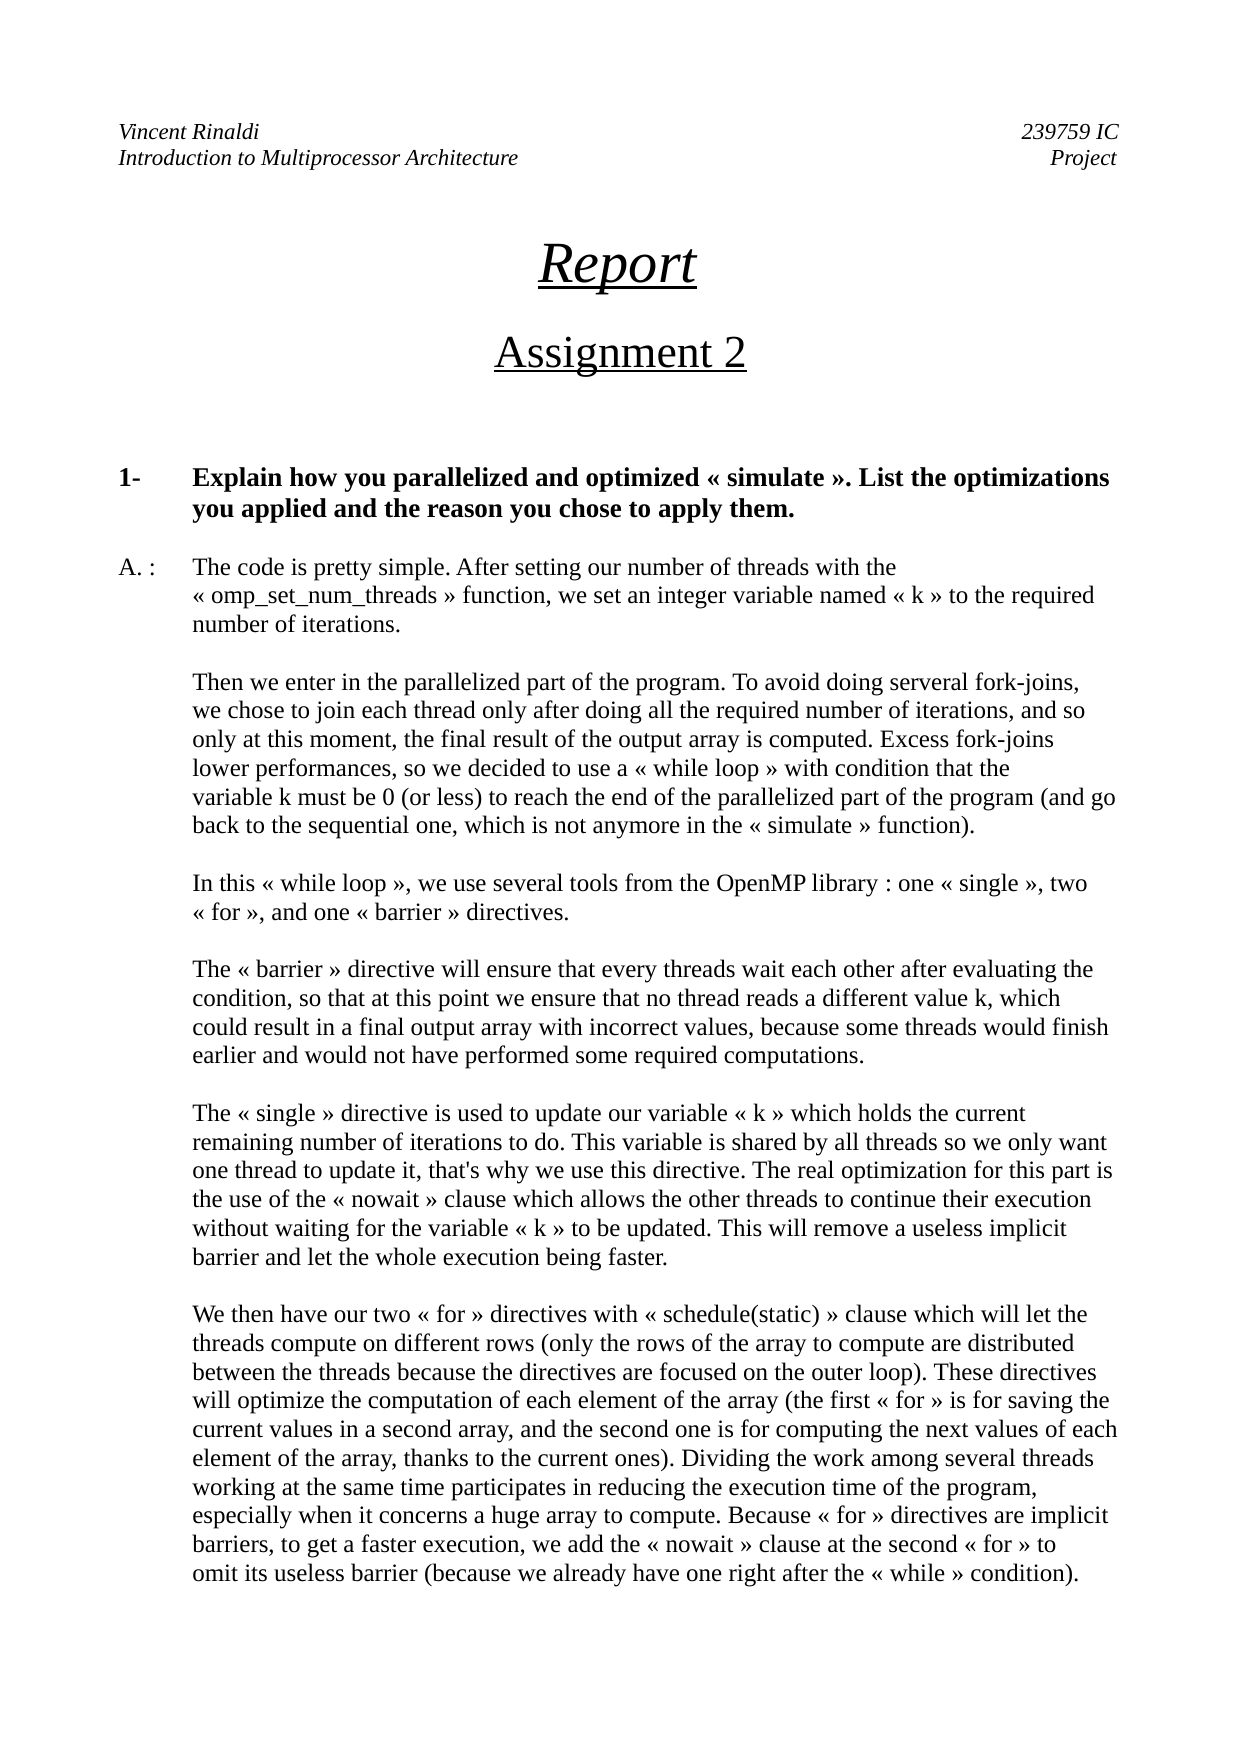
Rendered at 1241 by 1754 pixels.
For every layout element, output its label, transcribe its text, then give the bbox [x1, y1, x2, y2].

text The « barrier » directive will ensure that every threads wait each other after evaluating the condition, so that at this point we ensure that no thread reads a different value k, which could result in a final output array with incorrect values, because some threads would finish earlier and would not have performed some required computations. [118, 954, 1122, 1069]
text Vincent Rinaldi 239759 IC [118, 118, 1122, 144]
text Report [118, 228, 1122, 295]
text Assignment 2 [118, 324, 1122, 377]
text We then have our two « for » directives with « schedule(static) » clause which will let the threads compute on different rows (only the rows of the array to compute are distributed between the threads because the directives are focused on the outer loop). These directives will optimize the computation of each element of the array (the first « for » is for saving the current values in a second array, and the second one is for computing the next values of each element of the array, thanks to the current ones). Dividing the work among several threads working at the same time participates in reducing the execution time of the program, especially when it concerns a huge array to compute. Because « for » directives are implicit barriers, to get a faster execution, we add the « nowait » clause at the second « for » to omit its useless barrier (because we already have one right after the « while » condition). [118, 1299, 1122, 1587]
text Introduction to Multiprocessor Architecture Project [118, 144, 1122, 171]
text 1- Explain how you parallelized and optimized « simulate ». List the optimizations you applied and the reason you chose to apply them. [118, 461, 1122, 523]
text Then we enter in the parallelized part of the program. To avoid doing serveral fork-joins, we chose to join each thread only after doing all the required number of iterations, and so only at this moment, the final result of the output array is computed. Excess fork-joins lower performances, so we decided to use a « while loop » with condition that the variable k must be 0 (or less) to reach the end of the parallelized part of the program (and go back to the sequential one, which is not anymore in the « simulate » function). [118, 667, 1122, 839]
text A. : The code is pretty simple. After setting our number of threads with the « omp_set_num_threads » function, we set an integer variable named « k » to the required number of iterations. [118, 552, 1122, 638]
text The « single » directive is used to update our variable « k » which holds the current remaining number of iterations to do. This variable is shared by all threads so we only want one thread to update it, that's why we use this directive. The real optimization for this part is the use of the « nowait » clause which allows the other threads to continue their execution without waiting for the variable « k » to be updated. This will remove a useless implicit barrier and let the whole execution being faster. [118, 1098, 1122, 1271]
text In this « while loop », we use several tools from the OpenMP library : one « single », two « for », and one « barrier » directives. [118, 868, 1122, 926]
